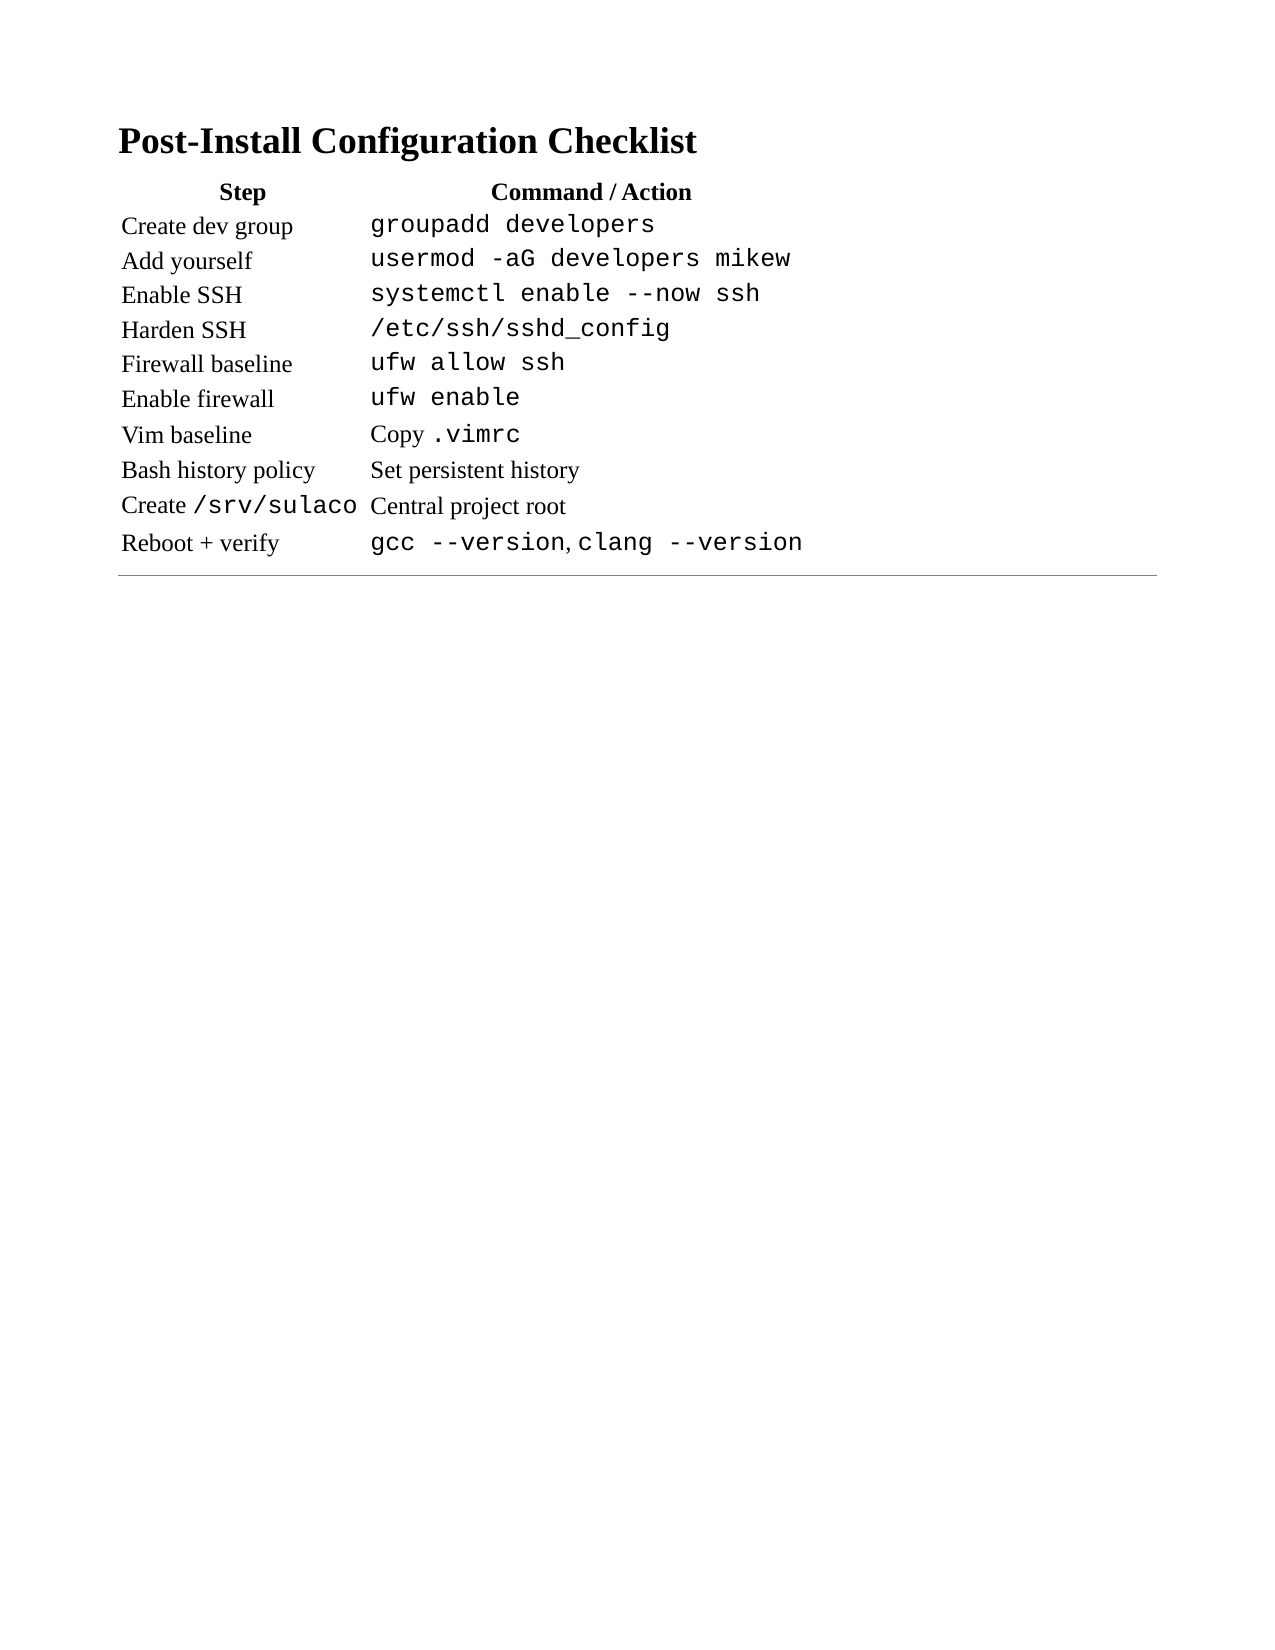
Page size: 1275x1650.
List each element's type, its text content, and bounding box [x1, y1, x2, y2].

table_cell gcc --version, clang --version [367, 524, 815, 560]
table_cell systemctl enable --now ssh [367, 278, 815, 312]
table_header Step [118, 174, 367, 208]
table_cell Enable firewall [118, 381, 367, 416]
subtitle Post-Install Configuration Checklist [118, 118, 1157, 161]
table_cell groupadd developers [367, 208, 815, 243]
table_header Command / Action [367, 174, 815, 208]
table_cell Bash history policy [118, 453, 367, 487]
table_cell Vim baseline [118, 416, 367, 452]
table_cell Create /srv/sulaco [118, 487, 367, 524]
table_cell ufw enable [367, 381, 815, 416]
table_cell usermod -aG developers mikew [367, 243, 815, 277]
table_cell Harden SSH [118, 312, 367, 347]
table_cell Enable SSH [118, 278, 367, 312]
table_cell Add yourself [118, 243, 367, 277]
table_cell Central project root [367, 487, 815, 524]
table_cell ufw allow ssh [367, 347, 815, 381]
table_cell Reboot + verify [118, 524, 367, 560]
table_cell Firewall baseline [118, 347, 367, 381]
table_cell Copy .vimrc [367, 416, 815, 452]
table_cell Set persistent history [367, 453, 815, 487]
table_cell /etc/ssh/sshd_config [367, 312, 815, 347]
table_cell Create dev group [118, 208, 367, 243]
